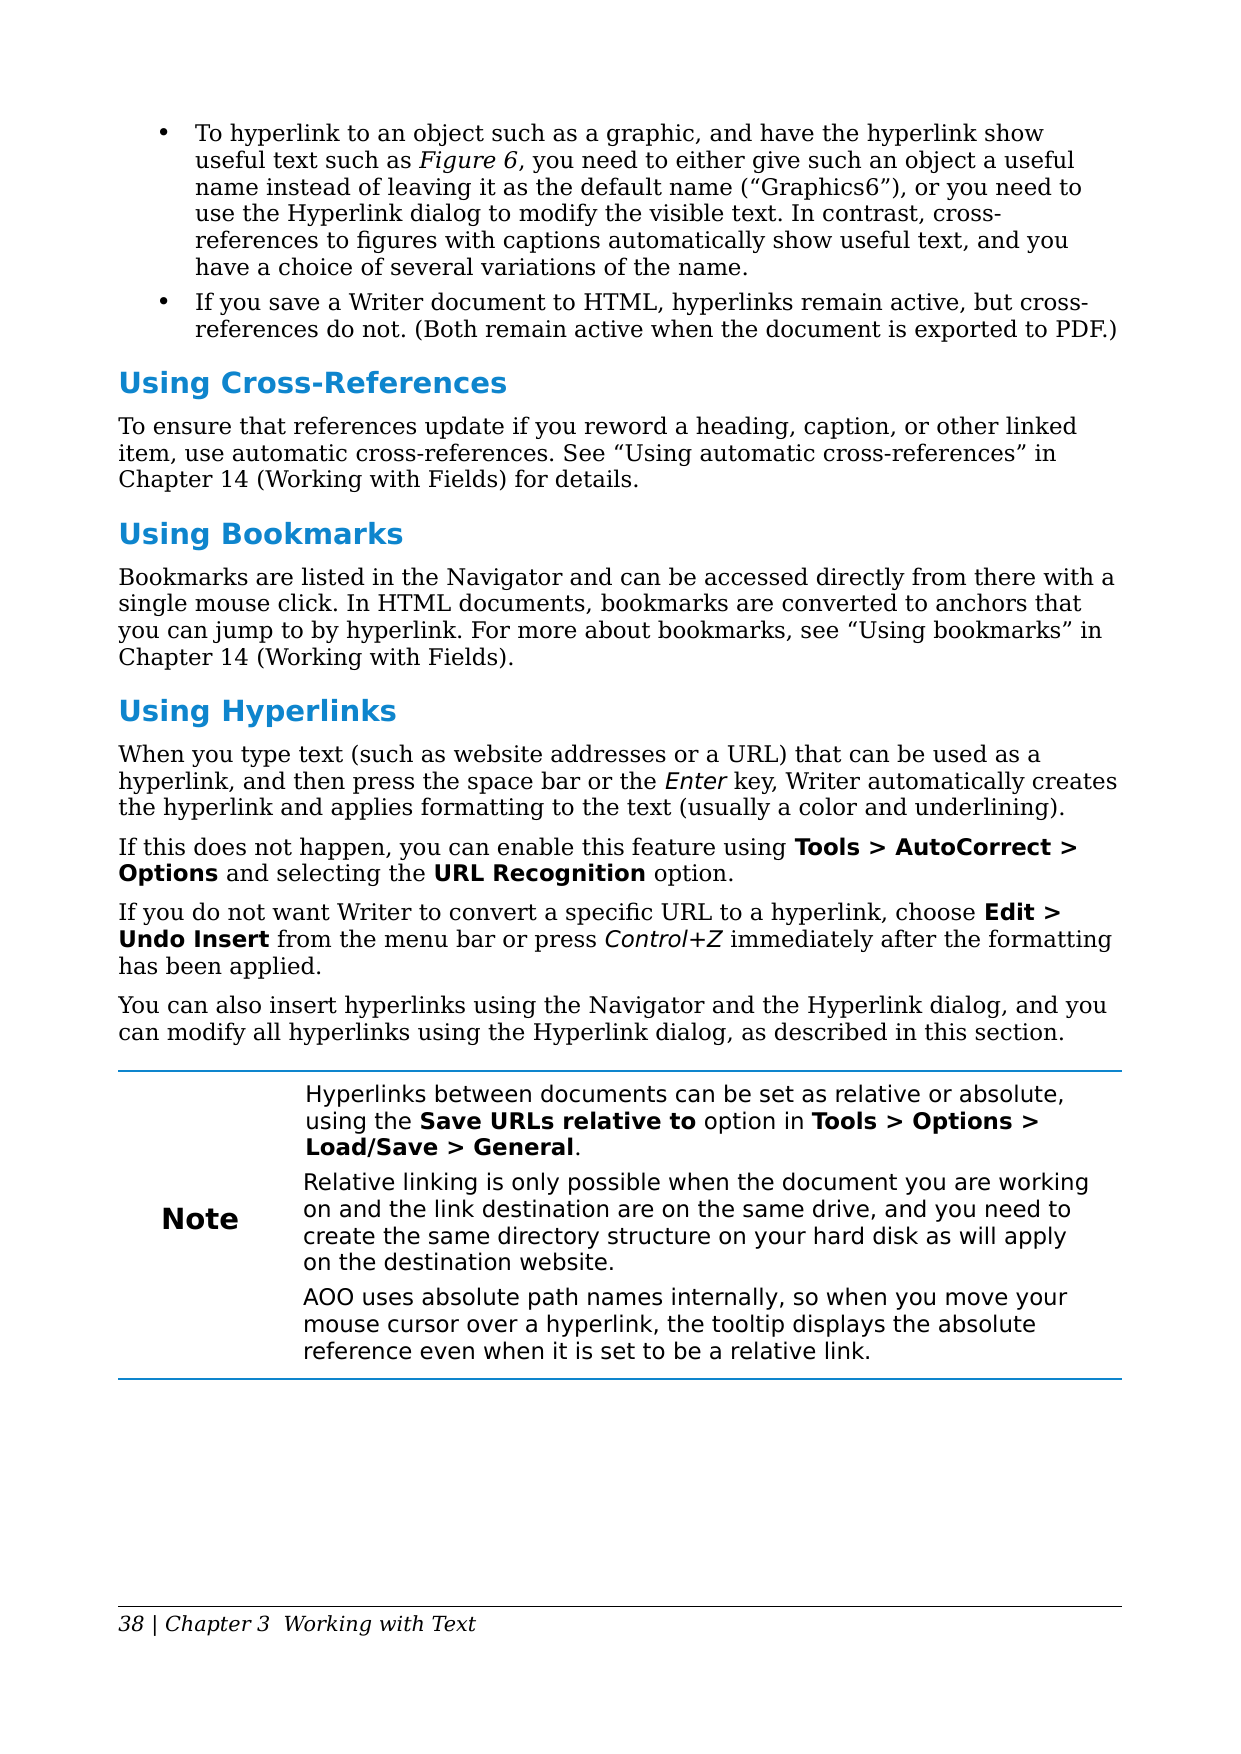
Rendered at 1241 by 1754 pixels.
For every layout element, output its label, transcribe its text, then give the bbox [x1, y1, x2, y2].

text If this does not happen, you can enable this feature using Tools > AutoCorrect > Options and selecting the URL Recognition option. [118, 834, 1122, 887]
subtitle Using Bookmarks [118, 517, 1122, 551]
list If you save a Writer document to HTML, hyperlinks remain active, but cross-references do not. (Both remain active when the document is exported to PDF.) [156, 287, 1122, 343]
text If you do not want Writer to convert a specific URL to a hyperlink, choose Edit > Undo Insert from the menu bar or press Control+Z immediately after the formatting has been applied. [118, 899, 1122, 979]
text To ensure that references update if you reword a heading, caption, or other linked item, use automatic cross-references. See “Using automatic cross-references” in Chapter 14 (Working with Fields) for details. [118, 413, 1122, 493]
table_header Note [118, 1072, 281, 1377]
subtitle Using Hyperlinks [118, 695, 1122, 729]
text You can also insert hyperlinks using the Navigator and the Hyperlink dialog, and you can modify all hyperlinks using the Hyperlink dialog, as described in this section. [118, 992, 1122, 1045]
subtitle Using Cross-References [118, 367, 1122, 401]
table_header Hyperlinks between documents can be set as relative or absolute, using the Save URLs relative to option in Tools > Options > Load/Save > General. Relative linking is only possible when the document you are working on and the link destination are on the same drive, and you need to create the same directory structure on your hard disk as will apply on the destination website. AOO uses absolute path names internally, so when you move your mouse cursor over a hyperlink, the tooltip displays the absolute reference even when it is set to be a relative link. [281, 1072, 1122, 1377]
text Bookmarks are listed in the Navigator and can be accessed directly from there with a single mouse click. In HTML documents, bookmarks are converted to anchors that you can jump to by hyperlink. For more about bookmarks, see “Using bookmarks” in Chapter 14 (Working with Fields). [118, 564, 1122, 671]
text When you type text (such as website addresses or a URL) that can be used as a hyperlink, and then press the space bar or the Enter key, Writer automatically creates the hyperlink and applies formatting to the text (usually a color and underlining). [118, 741, 1122, 821]
list To hyperlink to an object such as a graphic, and have the hyperlink show useful text such as Figure 6, you need to either give such an object a useful name instead of leaving it as the default name (“Graphics6”), or you need to use the Hyperlink dialog to modify the visible text. In contrast, cross-references to figures with captions automatically show useful text, and you have a choice of several variations of the name. [156, 118, 1122, 281]
